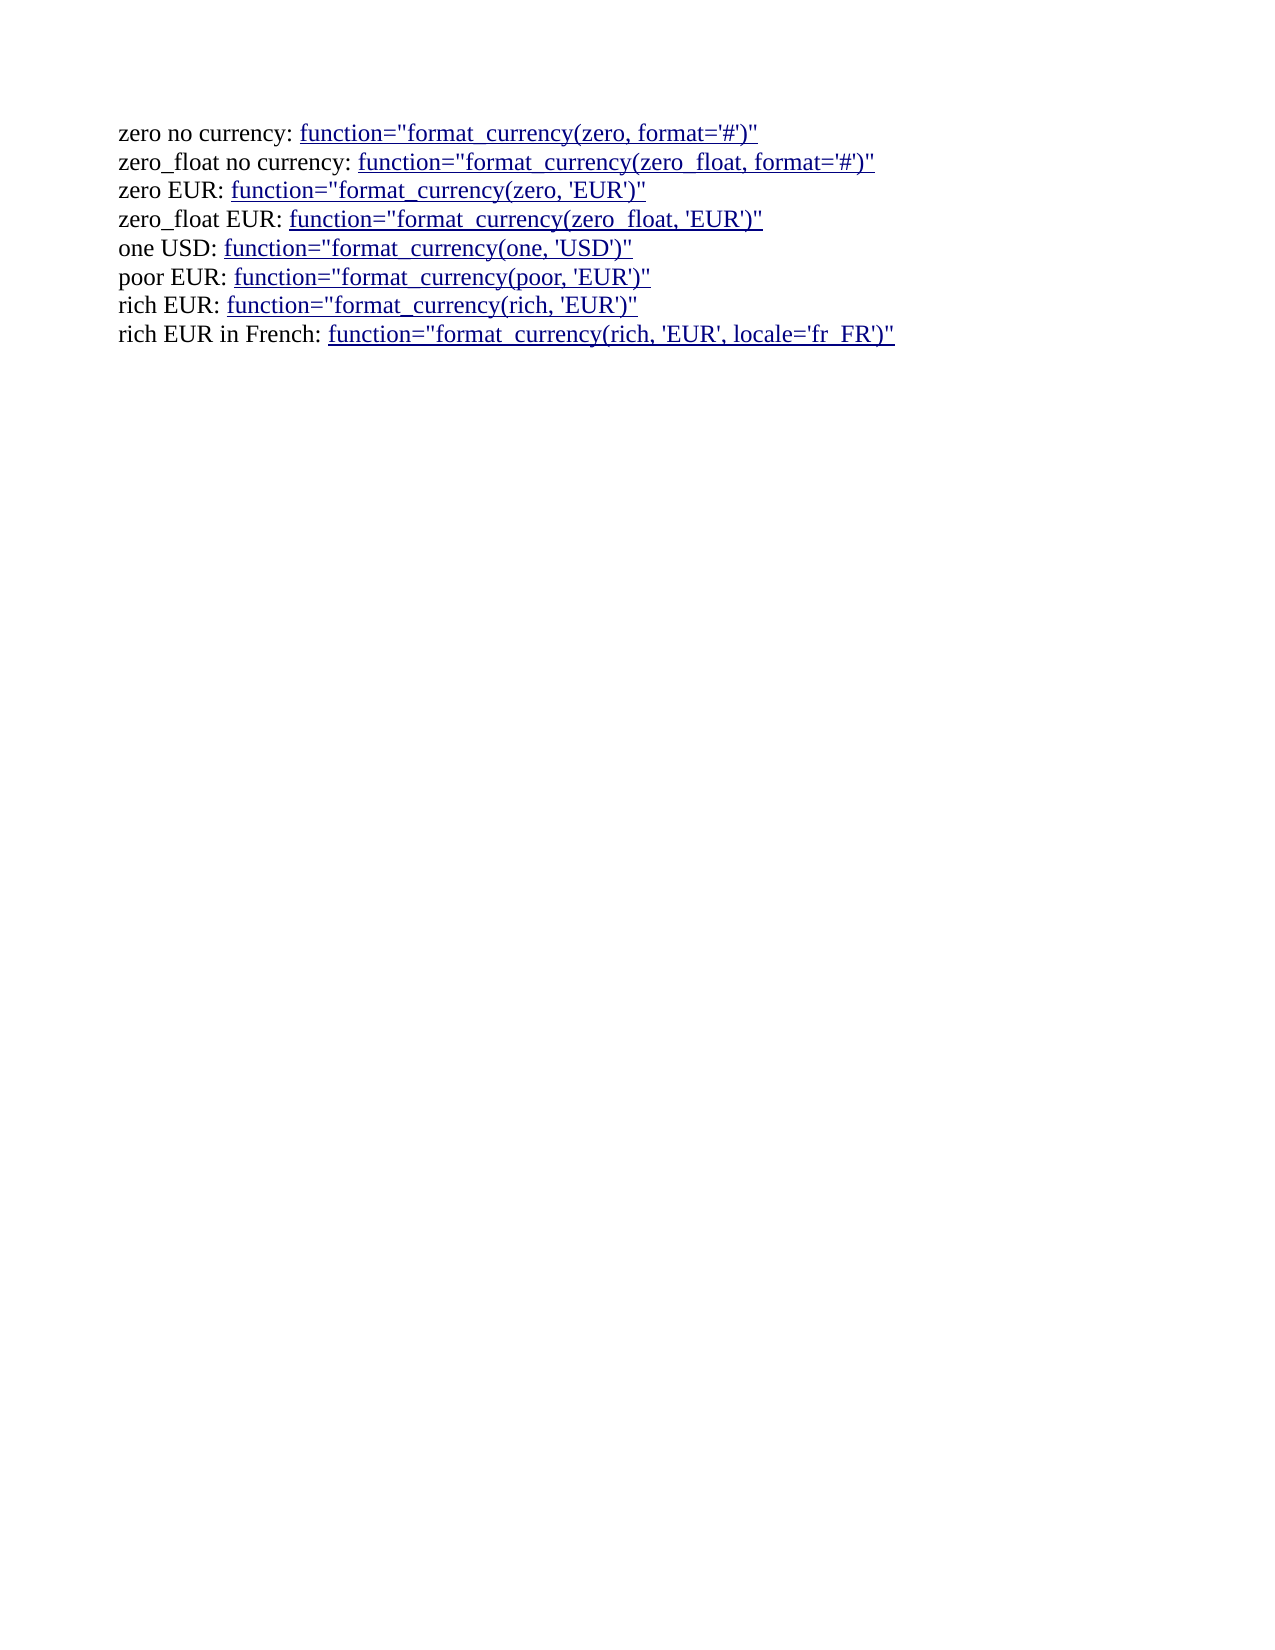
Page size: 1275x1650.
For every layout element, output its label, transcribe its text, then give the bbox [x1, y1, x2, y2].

text rich EUR: function="format_currency(rich, 'EUR')" [118, 291, 1157, 319]
text one USD: function="format_currency(one, 'USD')" [118, 233, 1157, 262]
text zero_float no currency: function="format_currency(zero_float, format='#')" [118, 147, 1157, 176]
text zero_float EUR: function="format_currency(zero_float, 'EUR')" [118, 204, 1157, 233]
text zero EUR: function="format_currency(zero, 'EUR')" [118, 176, 1157, 204]
text zero no currency: function="format_currency(zero, format='#')" [118, 118, 1157, 147]
text rich EUR in French: function="format_currency(rich, 'EUR', locale='fr_FR')" [118, 319, 1157, 348]
text poor EUR: function="format_currency(poor, 'EUR')" [118, 262, 1157, 291]
